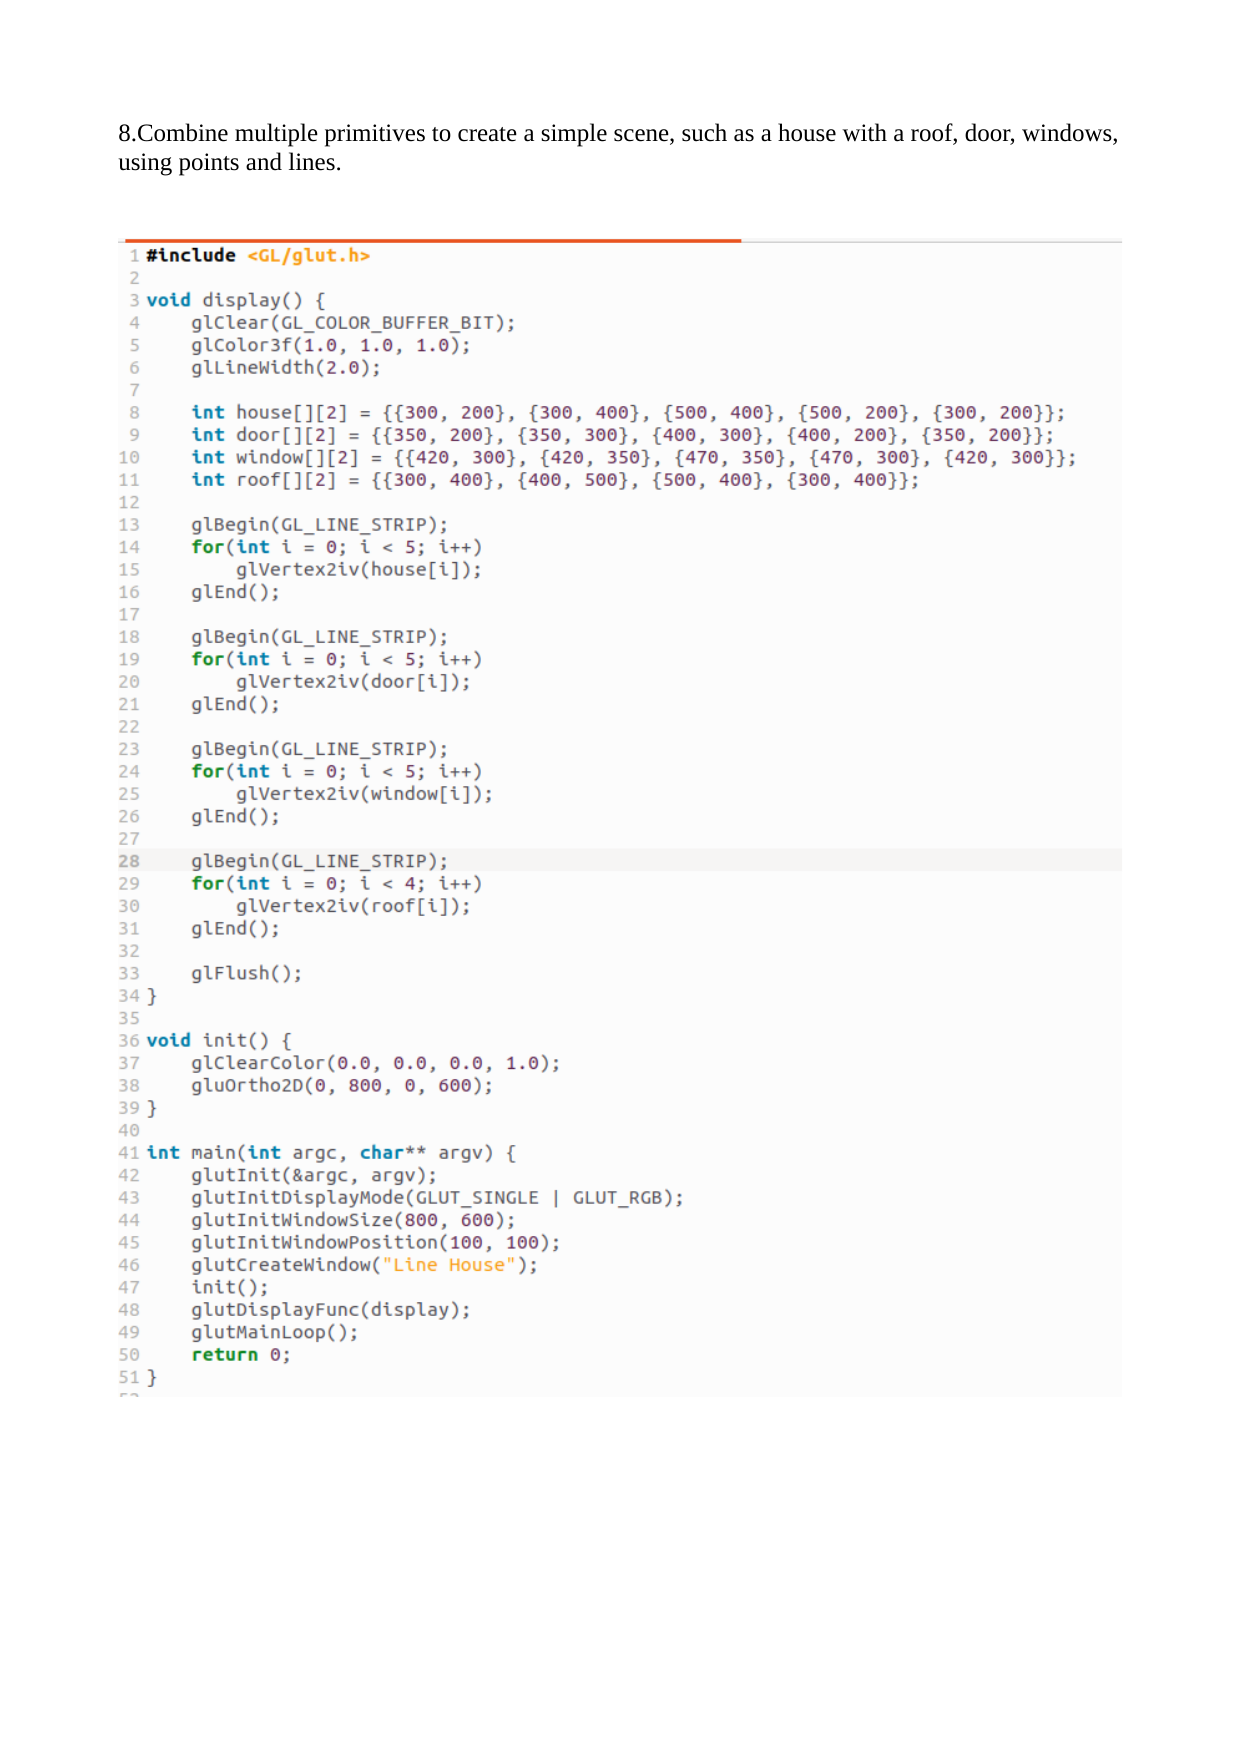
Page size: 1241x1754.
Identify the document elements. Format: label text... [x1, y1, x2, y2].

text 8.Combine multiple primitives to create a simple scene, such as a house with a roof, door, windows, using points and lines. [118, 118, 1122, 176]
picture [118, 238, 1123, 1397]
